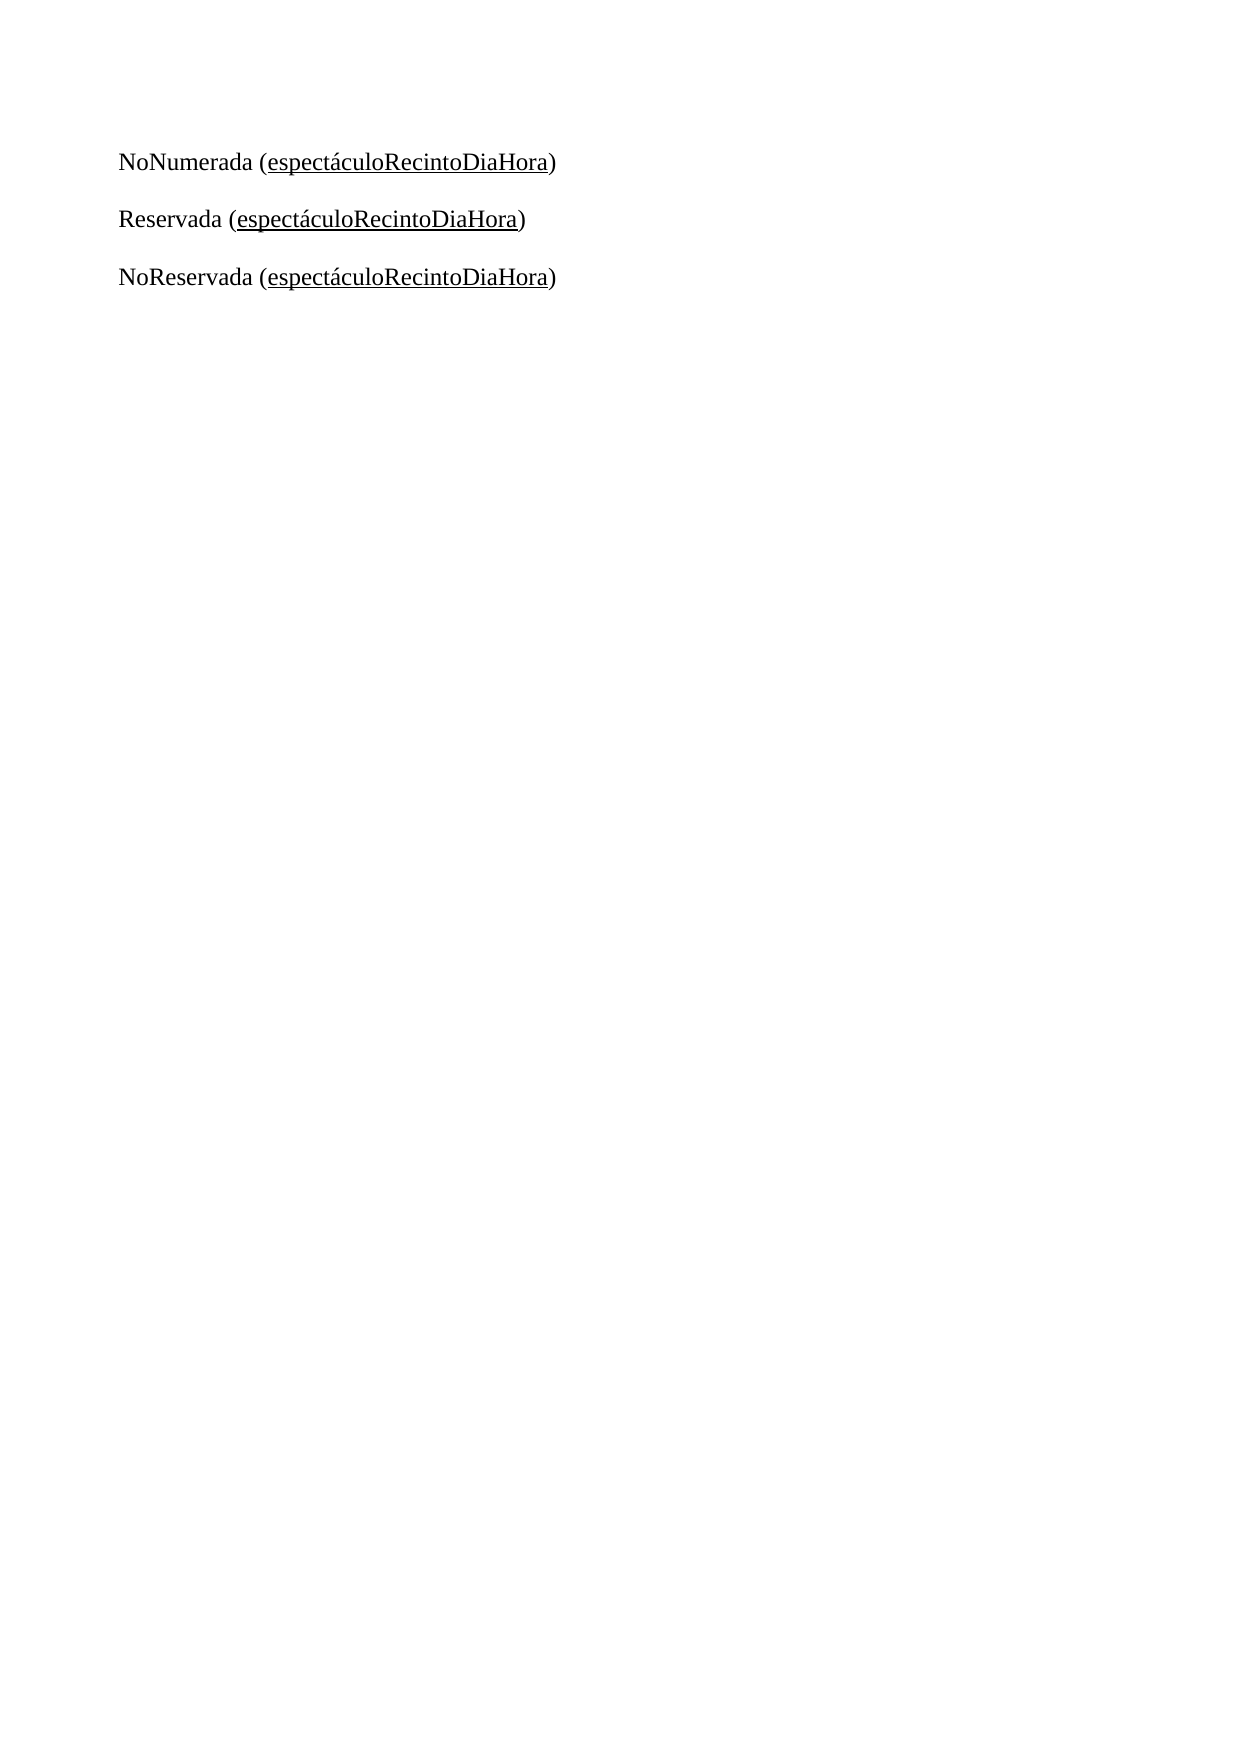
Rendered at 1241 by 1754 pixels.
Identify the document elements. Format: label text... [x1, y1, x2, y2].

text Reservada (espectáculoRecintoDiaHora) [118, 204, 1122, 233]
text NoReservada (espectáculoRecintoDiaHora) [118, 262, 1122, 291]
text NoNumerada (espectáculoRecintoDiaHora) [118, 147, 1122, 176]
